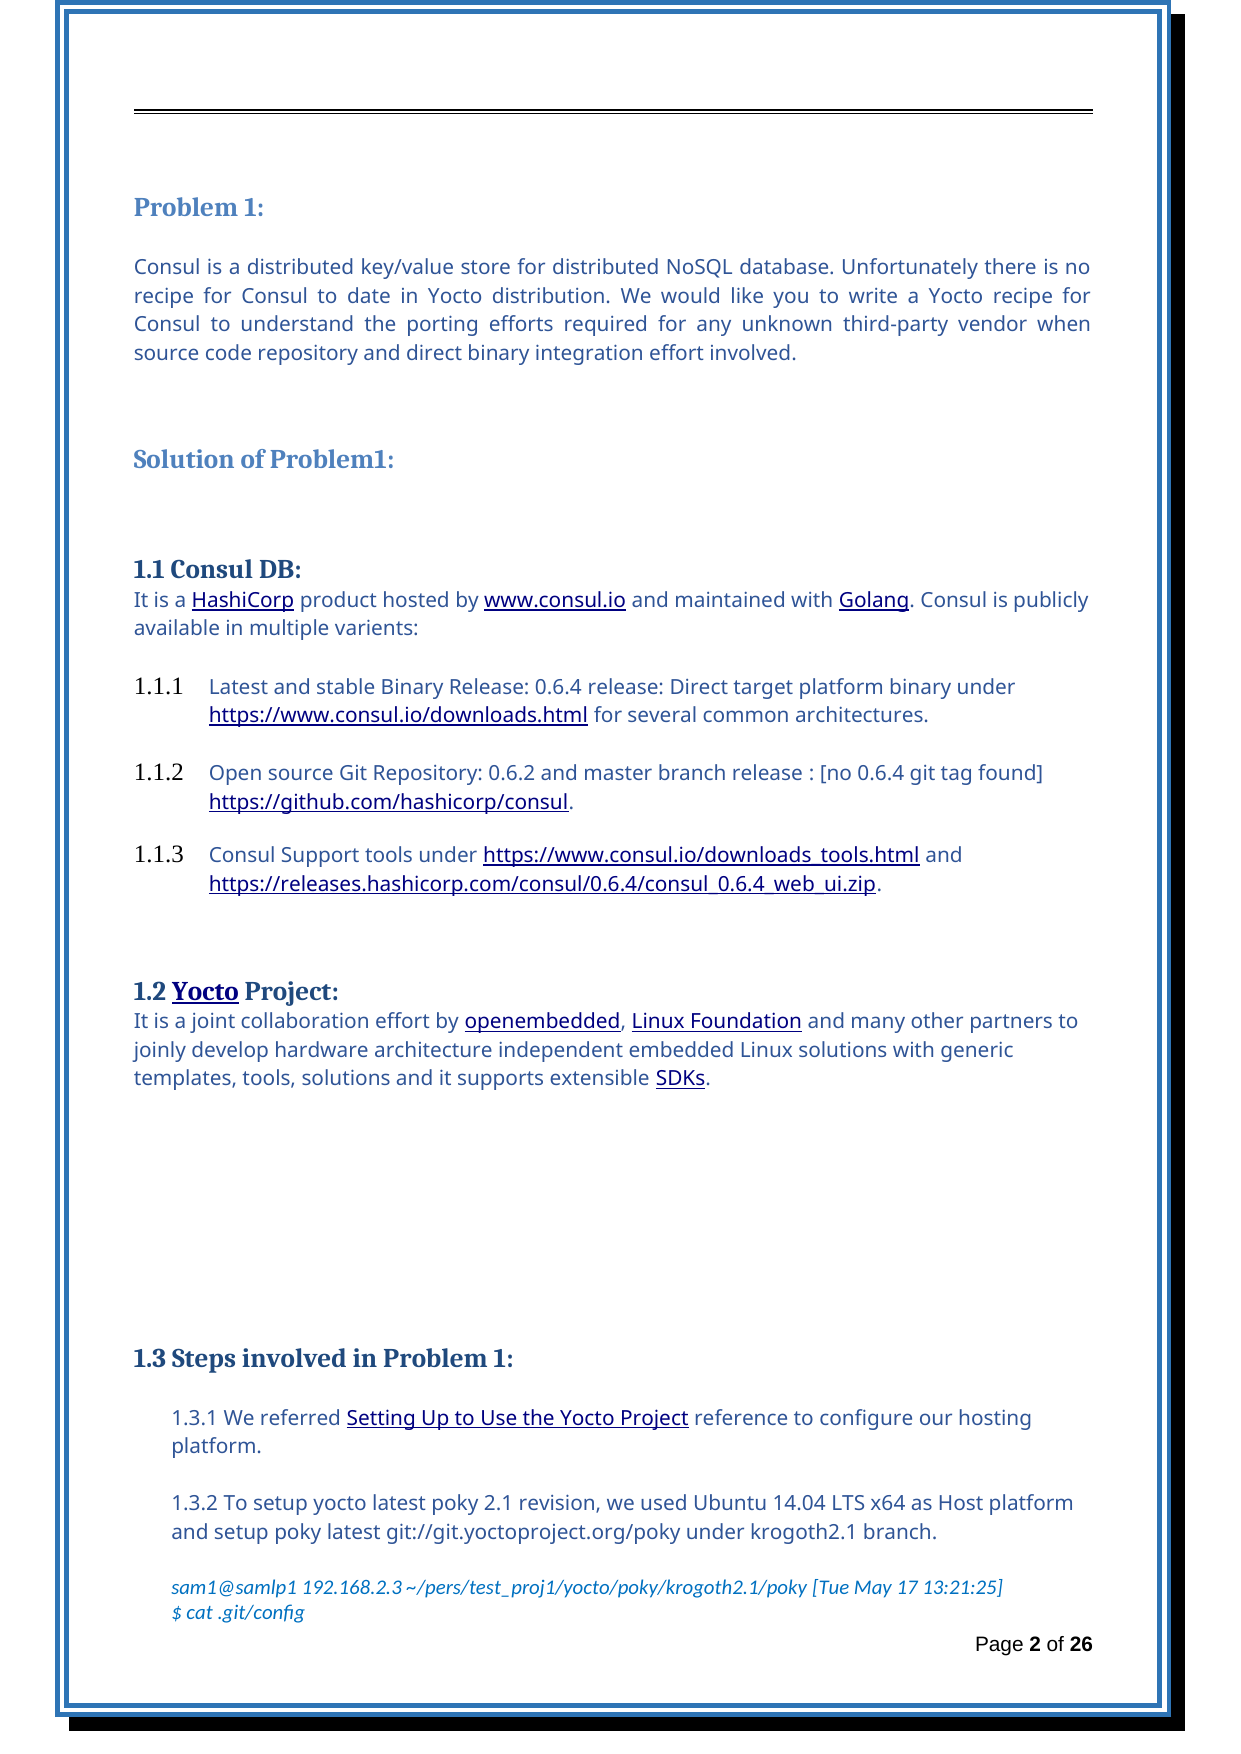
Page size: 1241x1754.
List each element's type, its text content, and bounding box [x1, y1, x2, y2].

text 1.3.1 We referred Setting Up to Use the Yocto Project reference to configure our hosting platform. [171, 1403, 1093, 1459]
subtitle 1.3 Steps involved in Problem 1: [133, 1343, 1093, 1374]
subtitle Solution of Problem1: [133, 444, 1093, 476]
subtitle Problem 1: [133, 192, 1093, 224]
text Consul is a distributed key/value store for distributed NoSQL database. Unfortunately there is no recipe for Consul to date in Yocto distribution. We would like you to write a Yocto recipe for Consul to understand the porting efforts required for any unknown third-party vendor when source code repository and direct binary integration effort involved. [133, 252, 1093, 366]
text 1.3.2 To setup yocto latest poky 2.1 revision, we used Ubuntu 14.04 LTS x64 as Host platform and setup poky latest git://git.yoctoproject.org/poky under krogoth2.1 branch. [171, 1488, 1093, 1545]
list Latest and stable Binary Release: 0.6.4 release: Direct target platform binary under https://www.consul.io/downloads.html for several common architectures. [133, 671, 1093, 729]
subtitle 1.2 Yocto Project: [133, 976, 1093, 1007]
text It is a joint collaboration effort by openembedded, Linux Foundation and many other partners to joinly develop hardware architecture independent embedded Linux solutions with generic templates, tools, solutions and it supports extensible SDKs. [133, 1007, 1093, 1092]
list Consul Support tools under https://www.consul.io/downloads_tools.html and https://releases.hashicorp.com/consul/0.6.4/consul_0.6.4_web_ui.zip. [133, 839, 1093, 897]
list Open source Git Repository: 0.6.2 and master branch release : [no 0.6.4 git tag found] https://github.com/hashicorp/consul. [133, 757, 1093, 815]
text $ cat .git/config [171, 1599, 1093, 1625]
text It is a HashiCorp product hosted by www.consul.io and maintained with Golang. Consul is publicly available in multiple varients: [133, 585, 1093, 642]
text sam1@samlp1 192.168.2.3 ~/pers/test_proj1/yocto/poky/krogoth2.1/poky [Tue May 17 13:21:25] [171, 1574, 1093, 1599]
subtitle 1.1 Consul DB: [133, 554, 1093, 585]
